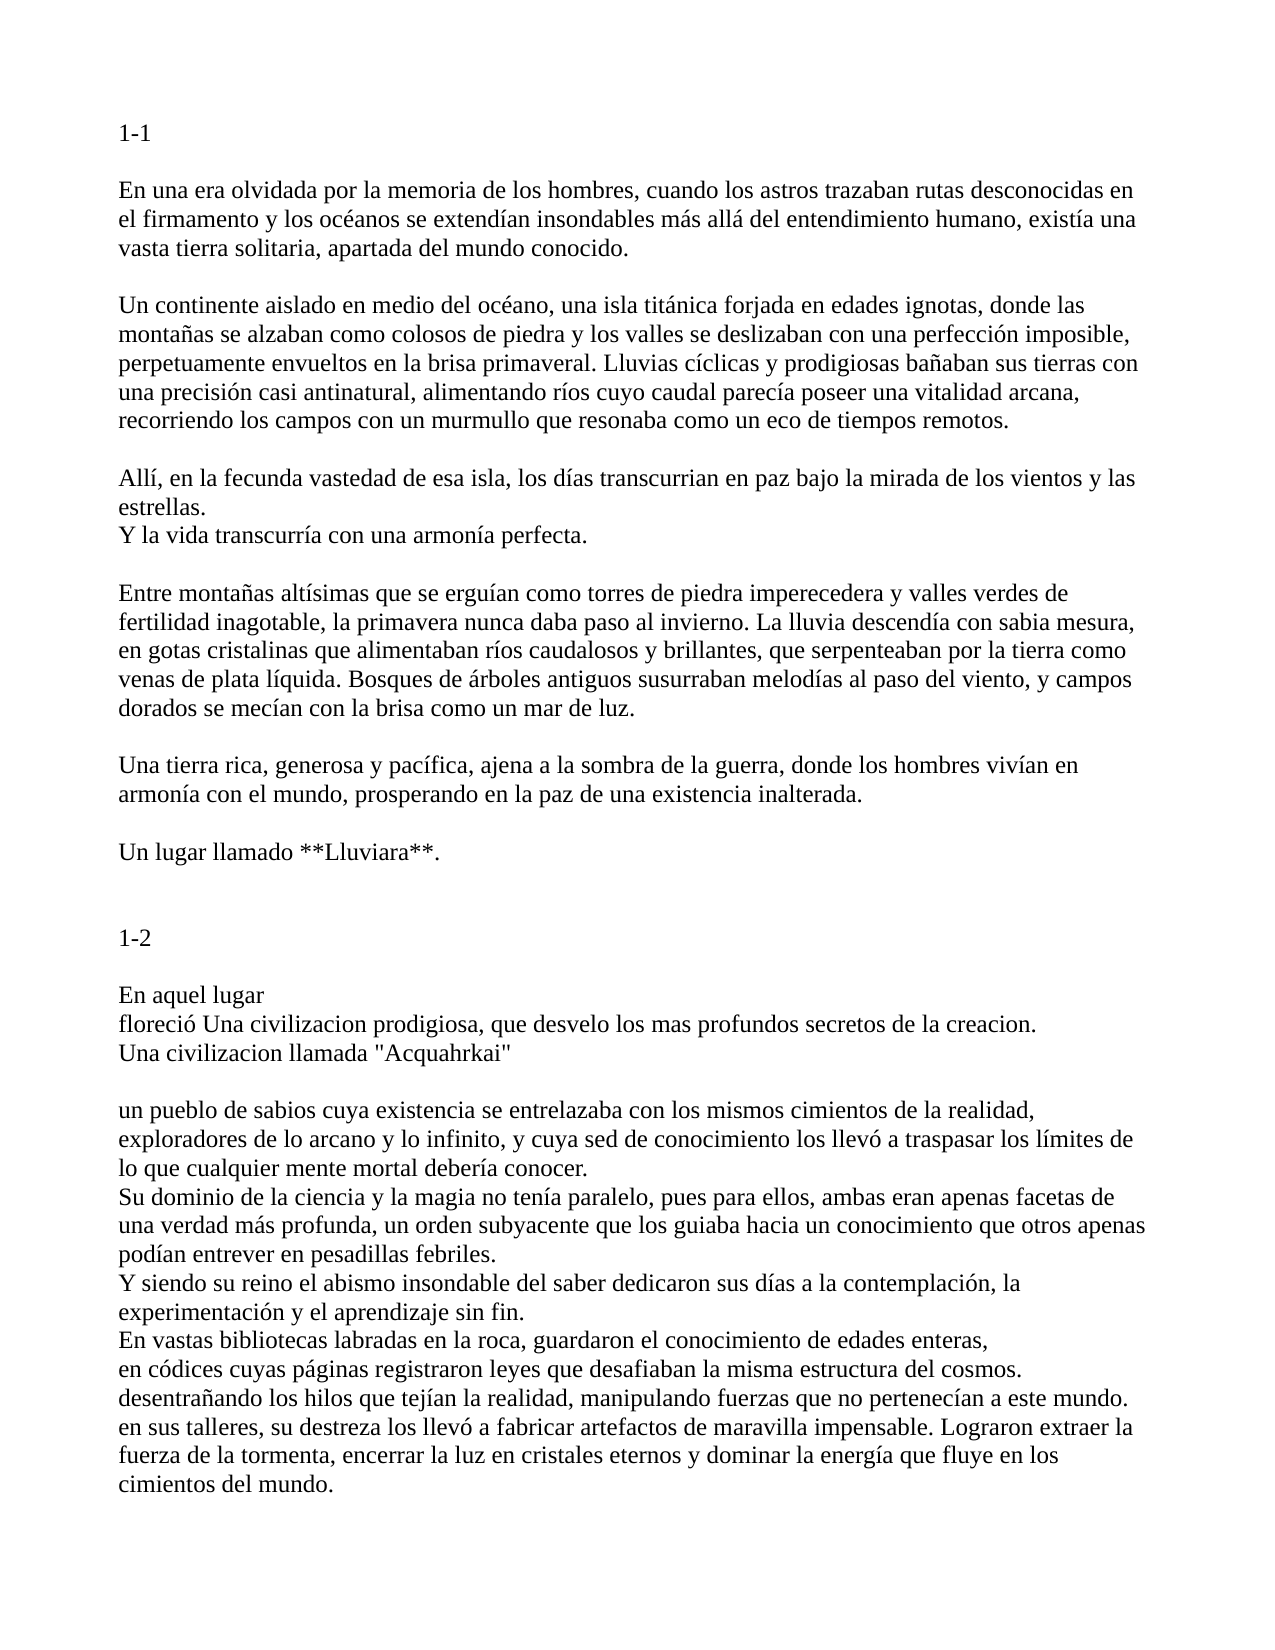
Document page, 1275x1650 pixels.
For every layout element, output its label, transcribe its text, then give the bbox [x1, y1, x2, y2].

text en códices cuyas páginas registraron leyes que desafiaban la misma estructura del cosmos. desentrañando los hilos que tejían la realidad, manipulando fuerzas que no pertenecían a este mundo. [118, 1354, 1157, 1412]
text Un continente aislado en medio del océano, una isla titánica forjada en edades ignotas, donde las montañas se alzaban como colosos de piedra y los valles se deslizaban con una perfección imposible, perpetuamente envueltos en la brisa primaveral. Lluvias cíclicas y prodigiosas bañaban sus tierras con una precisión casi antinatural, alimentando ríos cuyo caudal parecía poseer una vitalidad arcana, recorriendo los campos con un murmullo que resonaba como un eco de tiempos remotos. [118, 291, 1157, 434]
text un pueblo de sabios cuya existencia se entrelazaba con los mismos cimientos de la realidad, exploradores de lo arcano y lo infinito, y cuya sed de conocimiento los llevó a traspasar los límites de lo que cualquier mente mortal debería conocer. [118, 1096, 1157, 1182]
text floreció Una civilizacion prodigiosa, que desvelo los mas profundos secretos de la creacion. [118, 1009, 1157, 1038]
text Y la vida transcurría con una armonía perfecta. [118, 521, 1157, 549]
text En una era olvidada por la memoria de los hombres, cuando los astros trazaban rutas desconocidas en el firmamento y los océanos se extendían insondables más allá del entendimiento humano, existía una vasta tierra solitaria, apartada del mundo conocido. [118, 176, 1157, 262]
text Un lugar llamado **Lluviara**. [118, 837, 1157, 866]
text en sus talleres, su destreza los llevó a fabricar artefactos de maravilla impensable. Lograron extraer la fuerza de la tormenta, encerrar la luz en cristales eternos y dominar la energía que fluye en los cimientos del mundo. [118, 1412, 1157, 1498]
text Allí, en la fecunda vastedad de esa isla, los días transcurrian en paz bajo la mirada de los vientos y las estrellas. [118, 463, 1157, 521]
text Su dominio de la ciencia y la magia no tenía paralelo, pues para ellos, ambas eran apenas facetas de una verdad más profunda, un orden subyacente que los guiaba hacia un conocimiento que otros apenas podían entrever en pesadillas febriles. [118, 1182, 1157, 1268]
text En vastas bibliotecas labradas en la roca, guardaron el conocimiento de edades enteras, [118, 1326, 1157, 1354]
text Una tierra rica, generosa y pacífica, ajena a la sombra de la guerra, donde los hombres vivían en armonía con el mundo, prosperando en la paz de una existencia inalterada. [118, 751, 1157, 808]
text Entre montañas altísimas que se erguían como torres de piedra imperecedera y valles verdes de fertilidad inagotable, la primavera nunca daba paso al invierno. La lluvia descendía con sabia mesura, en gotas cristalinas que alimentaban ríos caudalosos y brillantes, que serpenteaban por la tierra como venas de plata líquida. Bosques de árboles antiguos susurraban melodías al paso del viento, y campos dorados se mecían con la brisa como un mar de luz. [118, 578, 1157, 722]
text Una civilizacion llamada "Acquahrkai" [118, 1038, 1157, 1067]
text 1-1 [118, 118, 1157, 147]
text En aquel lugar [118, 981, 1157, 1009]
text Y siendo su reino el abismo insondable del saber dedicaron sus días a la contemplación, la experimentación y el aprendizaje sin fin. [118, 1268, 1157, 1326]
text 1-2 [118, 923, 1157, 952]
